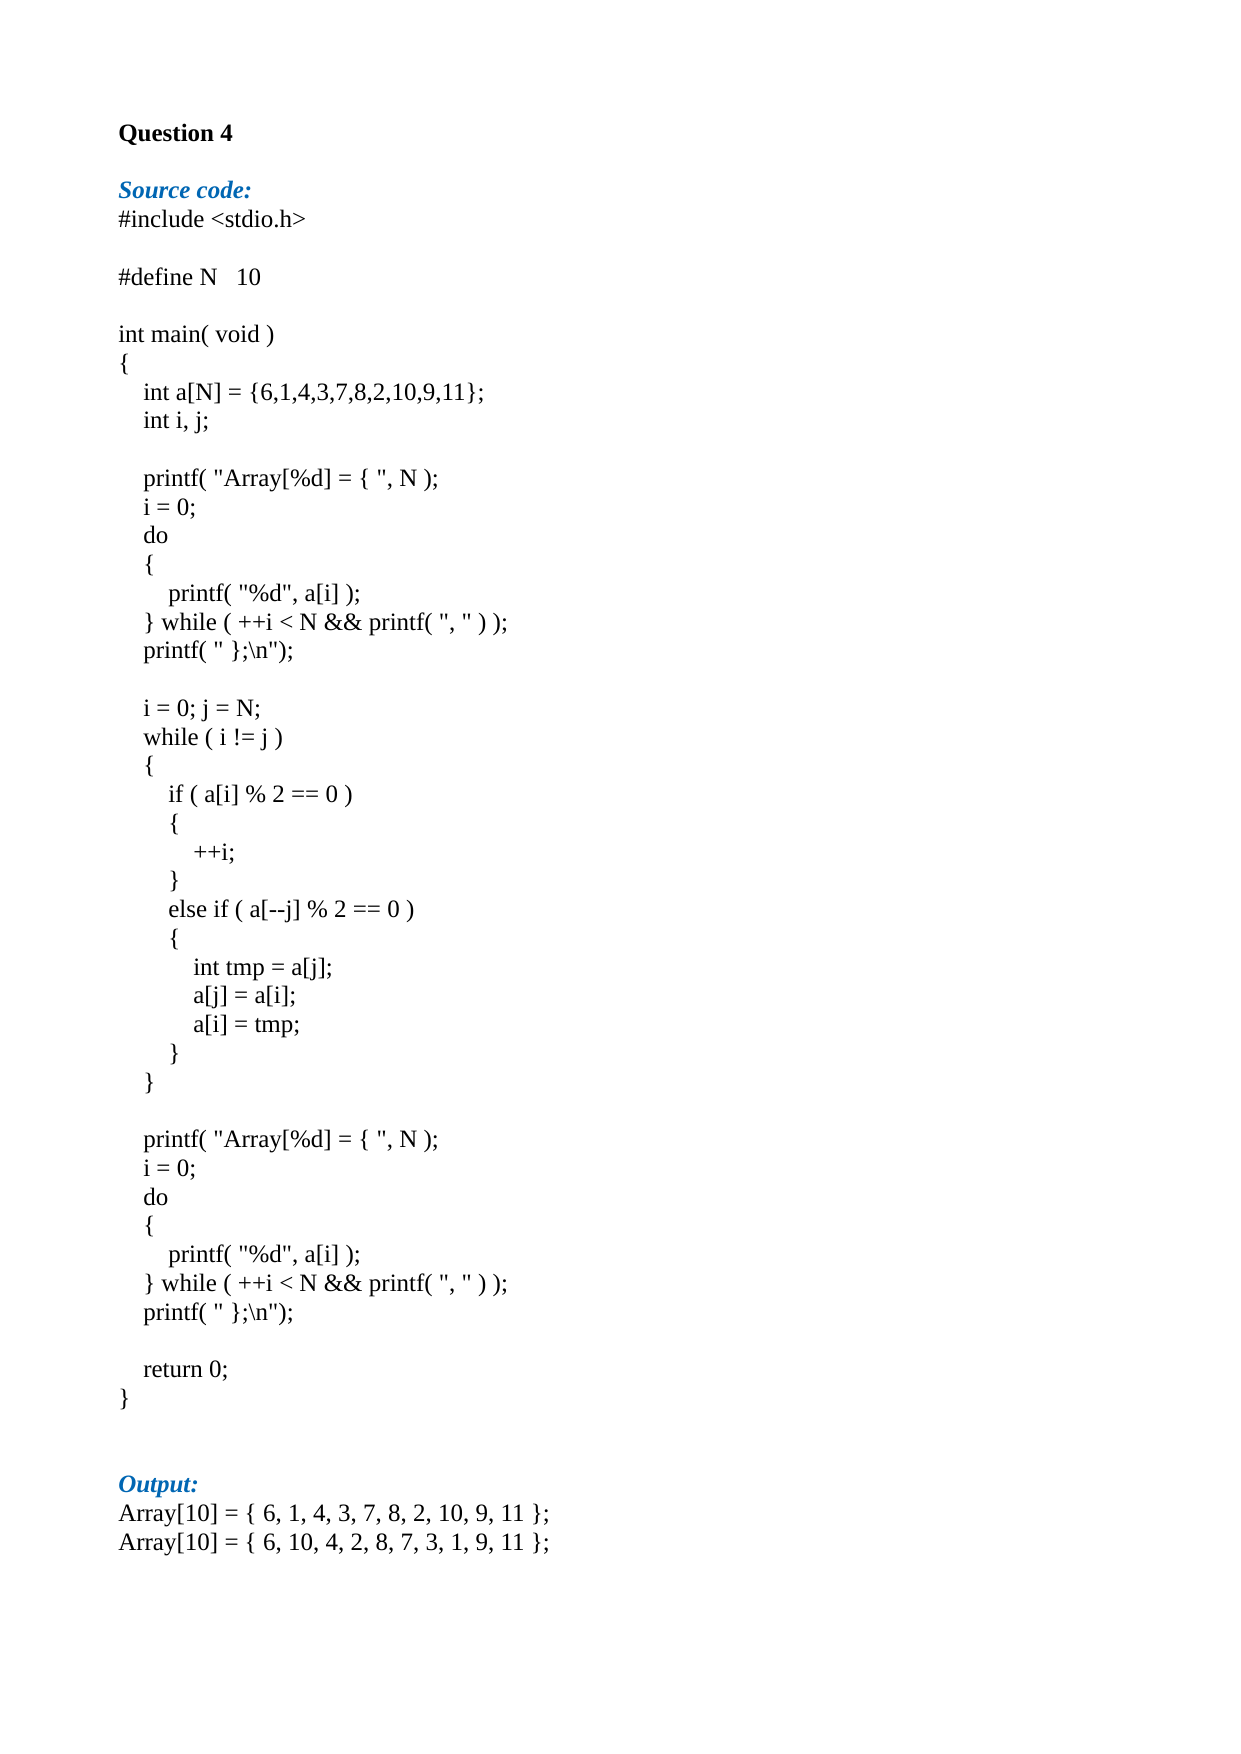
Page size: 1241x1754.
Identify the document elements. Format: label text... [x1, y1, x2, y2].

text #define N 10 [118, 262, 1122, 291]
text printf( "Array[%d] = { ", N ); [118, 1124, 1122, 1153]
text Source code: [118, 176, 1122, 204]
text if ( a[i] % 2 == 0 ) [118, 779, 1122, 808]
text { [118, 1211, 1122, 1239]
text i = 0; [118, 1153, 1122, 1182]
text else if ( a[--j] % 2 == 0 ) [118, 894, 1122, 923]
text Array[10] = { 6, 10, 4, 2, 8, 7, 3, 1, 9, 11 }; [118, 1527, 1122, 1556]
text { [118, 808, 1122, 837]
text #include <stdio.h> [118, 204, 1122, 233]
text Array[10] = { 6, 1, 4, 3, 7, 8, 2, 10, 9, 11 }; [118, 1498, 1122, 1527]
text { [118, 549, 1122, 578]
text } while ( ++i < N && printf( ", " ) ); [118, 607, 1122, 636]
text } while ( ++i < N && printf( ", " ) ); [118, 1268, 1122, 1297]
text } [118, 1067, 1122, 1096]
text while ( i != j ) [118, 722, 1122, 751]
text a[j] = a[i]; [118, 981, 1122, 1009]
text Question 4 [118, 118, 1122, 147]
text int i, j; [118, 406, 1122, 434]
text printf( " };\n"); [118, 636, 1122, 664]
text } [118, 1038, 1122, 1067]
text int main( void ) [118, 319, 1122, 348]
text int tmp = a[j]; [118, 952, 1122, 981]
text do [118, 1182, 1122, 1211]
text printf( " };\n"); [118, 1297, 1122, 1326]
text printf( "%d", a[i] ); [118, 578, 1122, 607]
text } [118, 866, 1122, 894]
text return 0; [118, 1354, 1122, 1383]
text { [118, 348, 1122, 377]
text printf( "Array[%d] = { ", N ); [118, 463, 1122, 492]
text { [118, 923, 1122, 952]
text ++i; [118, 837, 1122, 866]
text printf( "%d", a[i] ); [118, 1239, 1122, 1268]
text i = 0; j = N; [118, 693, 1122, 722]
text a[i] = tmp; [118, 1009, 1122, 1038]
text i = 0; [118, 492, 1122, 521]
text } [118, 1383, 1122, 1412]
text Output: [118, 1469, 1122, 1498]
text { [118, 751, 1122, 779]
text int a[N] = {6,1,4,3,7,8,2,10,9,11}; [118, 377, 1122, 406]
text do [118, 521, 1122, 549]
